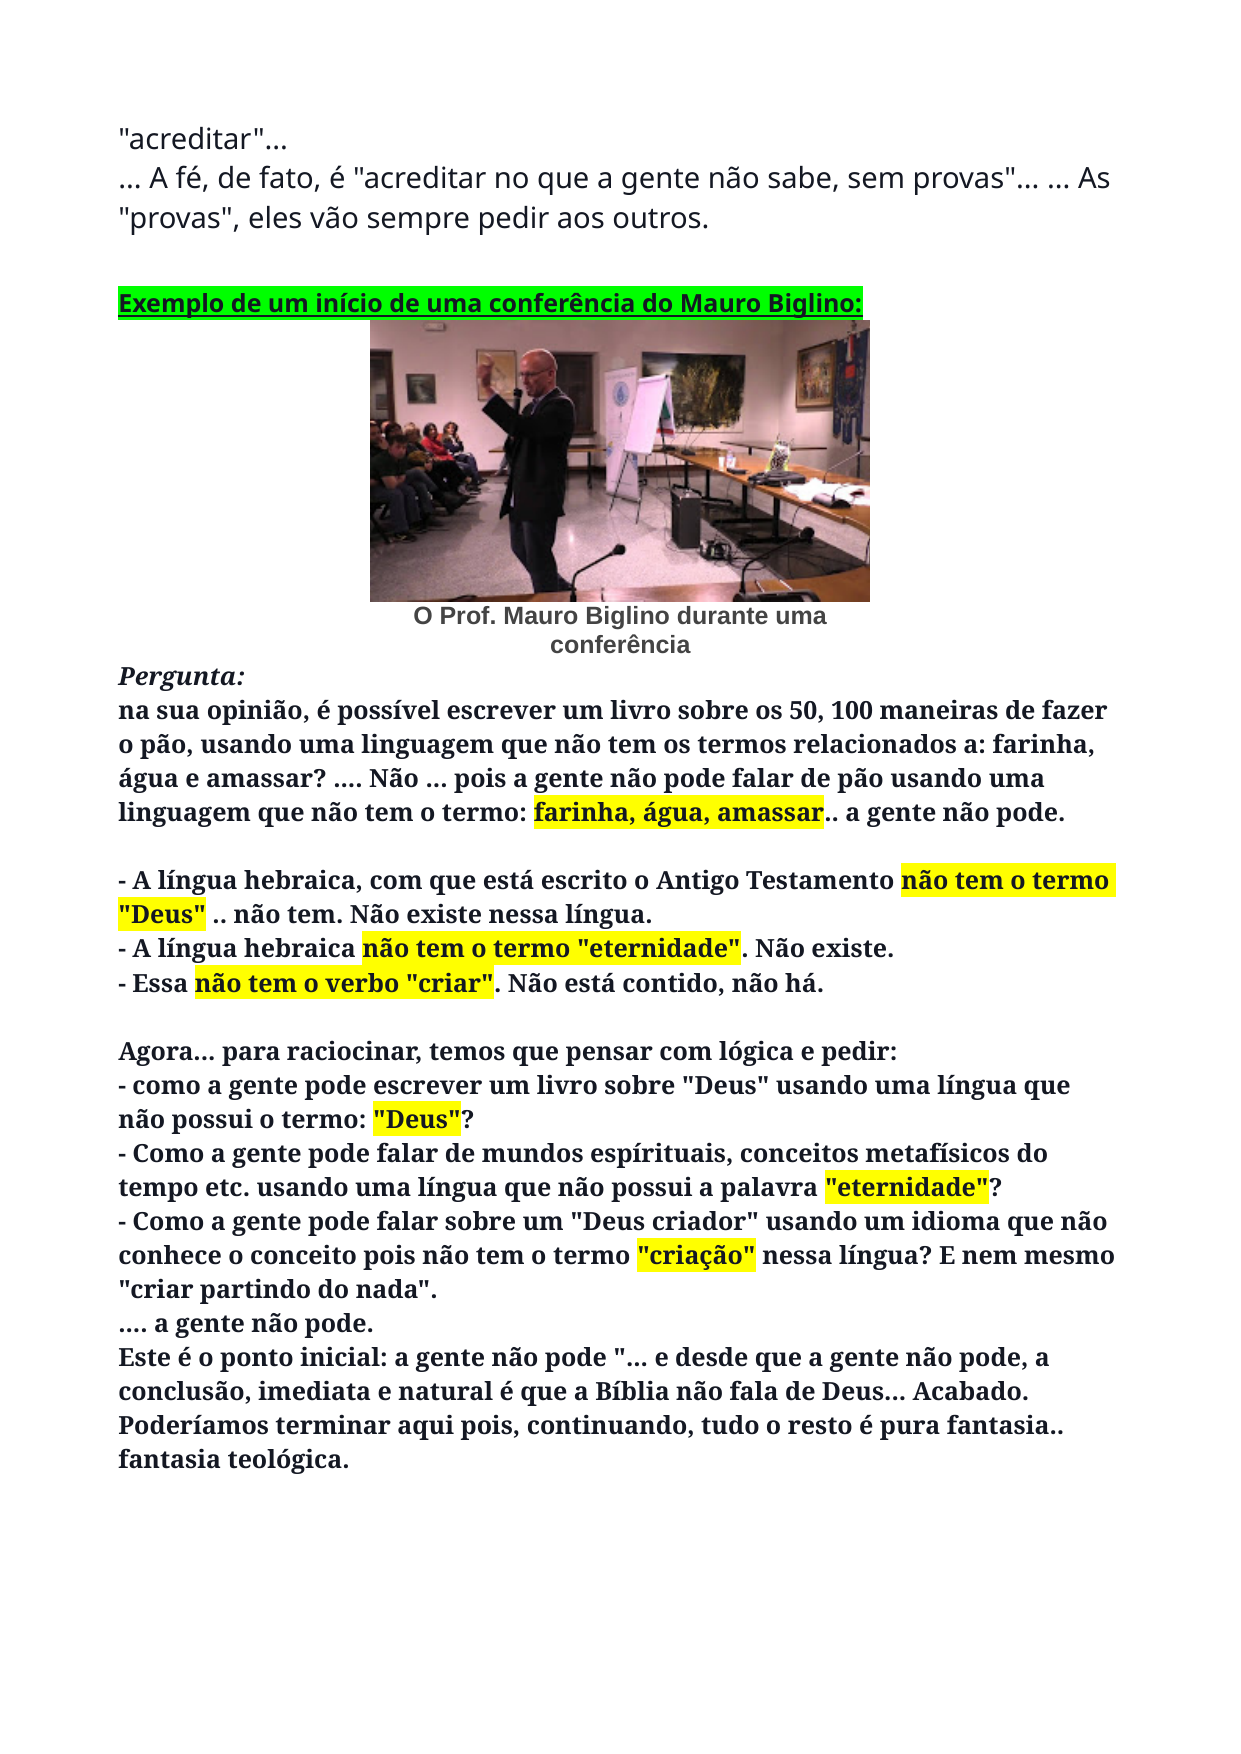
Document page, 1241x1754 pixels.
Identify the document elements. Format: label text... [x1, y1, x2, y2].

text "acreditar"... ... A fé, de fato, é "acreditar no que a gente não sabe, sem provas"... ... As "provas", eles vão sempre pedir aos outros. [118, 118, 1122, 237]
text - Como a gente pode falar de mundos espírituais, conceitos metafísicos do tempo etc. usando uma língua que não possui a palavra "eternidade"? [118, 1136, 1122, 1204]
text - Essa não tem o verbo "criar". Não está contido, não há. [118, 965, 1122, 999]
table_header [340, 320, 370, 601]
text .... a gente não pode. [118, 1306, 1122, 1340]
text - Como a gente pode falar sobre um "Deus criador" usando um idioma que não conhece o conceito pois não tem o termo "criação" nessa língua? E nem mesmo "criar partindo do nada". [118, 1204, 1122, 1306]
table_cell O Prof. Mauro Biglino durante uma conferência [340, 601, 901, 659]
picture [370, 320, 870, 602]
text - A língua hebraica não tem o termo "eternidade". Não existe. [118, 931, 1122, 965]
text Este é o ponto inicial: a gente não pode "... e desde que a gente não pode, a conclusão, imediata e natural é que a Bíblia não fala de Deus... Acabado. Poderíamos terminar aqui pois, continuando, tudo o resto é pura fantasia.. fantasia teológica. [118, 1340, 1122, 1476]
text - A língua hebraica, com que está escrito o Antigo Testamento não tem o termo "Deus" .. não tem. Não existe nessa língua. [118, 829, 1122, 931]
table_header [870, 320, 901, 601]
text na sua opinião, é possível escrever um livro sobre os 50, 100 maneiras de fazer o pão, usando uma linguagem que não tem os termos relacionados a: farinha, água e amassar? .... Não ... pois a gente não pode falar de pão usando uma linguagem que não tem o termo: farinha, água, amassar.. a gente não pode. [118, 693, 1122, 829]
text Agora... para raciocinar, temos que pensar com lógica e pedir: [118, 999, 1122, 1067]
text Pergunta: [118, 659, 1122, 693]
text Exemplo de um início de uma conferência do Mauro Biglino: [118, 286, 1122, 320]
text - como a gente pode escrever um livro sobre "Deus" usando uma língua que não possui o termo: "Deus"? [118, 1067, 1122, 1136]
